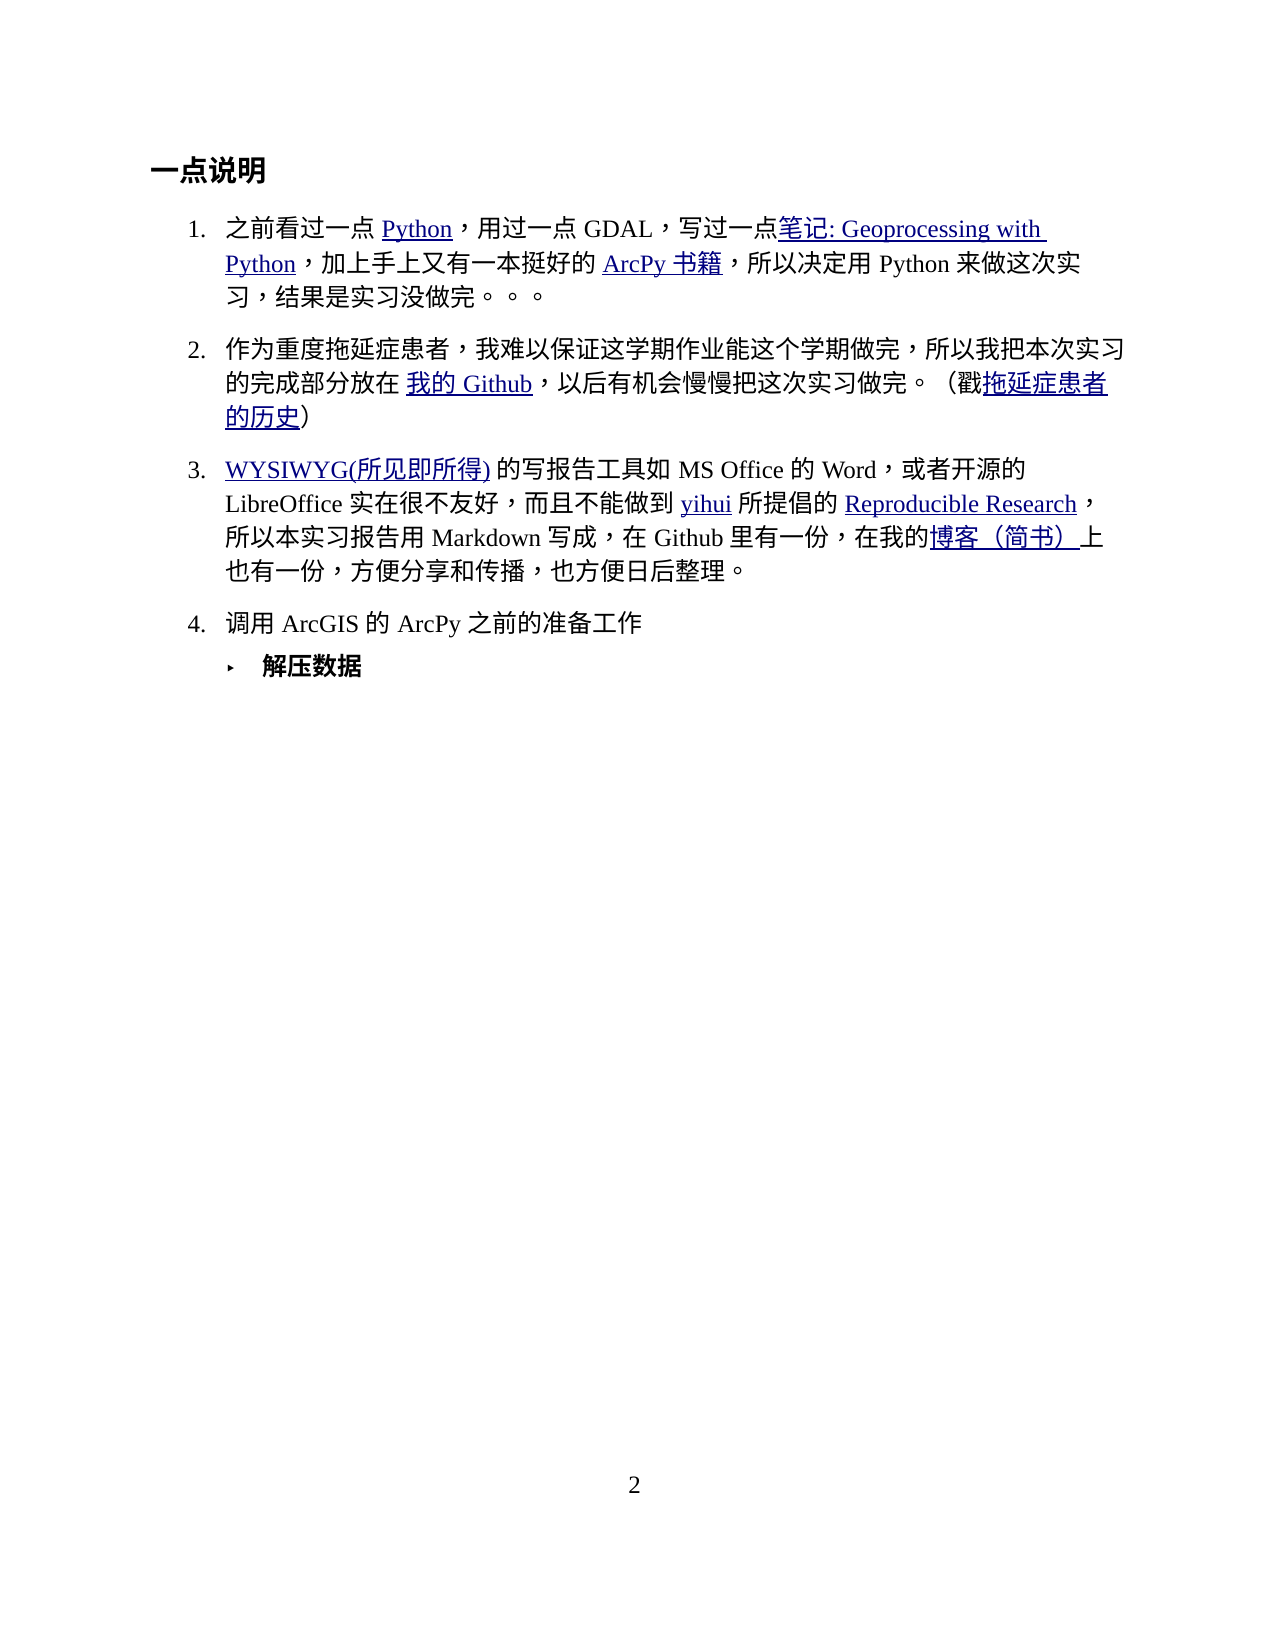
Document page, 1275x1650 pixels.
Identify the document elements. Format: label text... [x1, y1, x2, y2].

list WYSIWYG(所见即所得) 的写报告工具如 MS Office 的 Word，或者开源的 LibreOffice 实在很不友好，而且不能做到 yihui 所提倡的 Reproducible Research，所以本实习报告用 Markdown 写成，在 Github 里有一份，在我的博客（简书）上也有一份，方便分享和传播，也方便日后整理。 [187, 451, 1125, 588]
list 之前看过一点 Python，用过一点 GDAL，写过一点笔记: Geoprocessing with Python，加上手上又有一本挺好的 ArcPy 书籍，所以决定用 Python 来做这次实习，结果是实习没做完。。。 [187, 211, 1125, 313]
list 解压数据 [225, 648, 1125, 683]
subtitle 一点说明 [150, 150, 1125, 190]
list 调用 ArcGIS 的 ArcPy 之前的准备工作 [187, 606, 1125, 639]
list 作为重度拖延症患者，我难以保证这学期作业能这个学期做完，所以我把本次实习的完成部分放在 我的 Github，以后有机会慢慢把这次实习做完。（戳拖延症患者的历史） [187, 331, 1125, 433]
